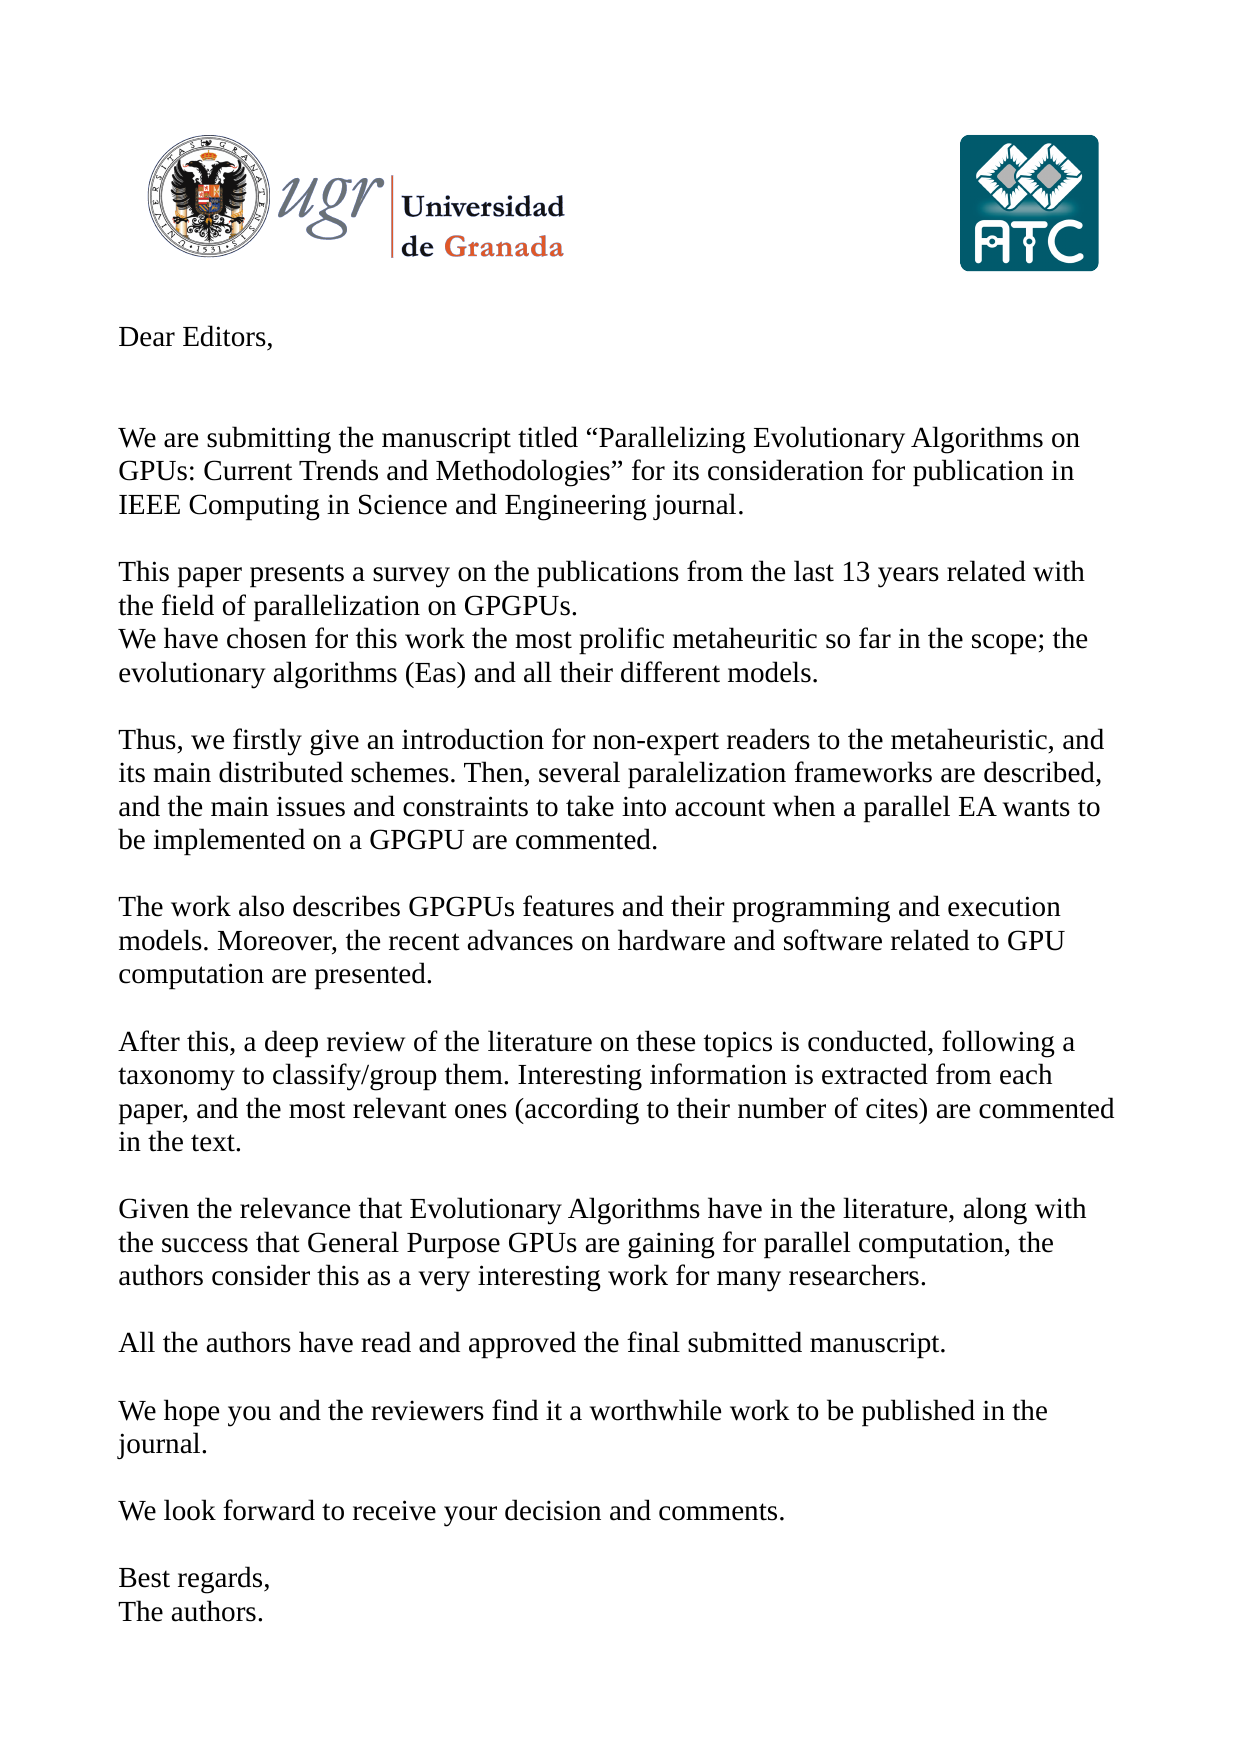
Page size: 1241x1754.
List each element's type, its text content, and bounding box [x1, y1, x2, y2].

text We are submitting the manuscript titled “Parallelizing Evolutionary Algorithms on GPUs: Current Trends and Methodologies” for its consideration for publication in IEEE Computing in Science and Engineering journal. [118, 420, 1122, 521]
text Best regards, [118, 1560, 1122, 1594]
text After this, a deep review of the literature on these topics is conducted, following a taxonomy to classify/group them. Interesting information is extracted from each paper, and the most relevant ones (according to their number of cites) are commented in the text. [118, 1024, 1122, 1158]
text We hope you and the reviewers find it a worthwhile work to be published in the journal. [118, 1393, 1122, 1460]
text We look forward to receive your decision and comments. [118, 1493, 1122, 1527]
text The authors. [118, 1594, 1122, 1627]
text The work also describes GPGPUs features and their programming and execution models. Moreover, the recent advances on hardware and software related to GPU computation are presented. [118, 889, 1122, 990]
text We have chosen for this work the most prolific metaheuritic so far in the scope; the evolutionary algorithms (Eas) and all their different models. [118, 621, 1122, 688]
text Thus, we firstly give an introduction for non-expert readers to the metaheuristic, and its main distributed schemes. Then, several paralelization frameworks are described, and the main issues and constraints to take into account when a parallel EA wants to be implemented on a GPGPU are commented. [118, 722, 1122, 856]
text Dear Editors, [118, 319, 1122, 353]
picture [957, 133, 1100, 273]
text This paper presents a survey on the publications from the last 13 years related with the field of parallelization on GPGPUs. [118, 554, 1122, 621]
text Given the relevance that Evolutionary Algorithms have in the literature, along with the success that General Purpose GPUs are gaining for parallel computation, the authors consider this as a very interesting work for many researchers. [118, 1191, 1122, 1292]
picture [130, 118, 574, 290]
text All the authors have read and approved the final submitted manuscript. [118, 1326, 1122, 1359]
